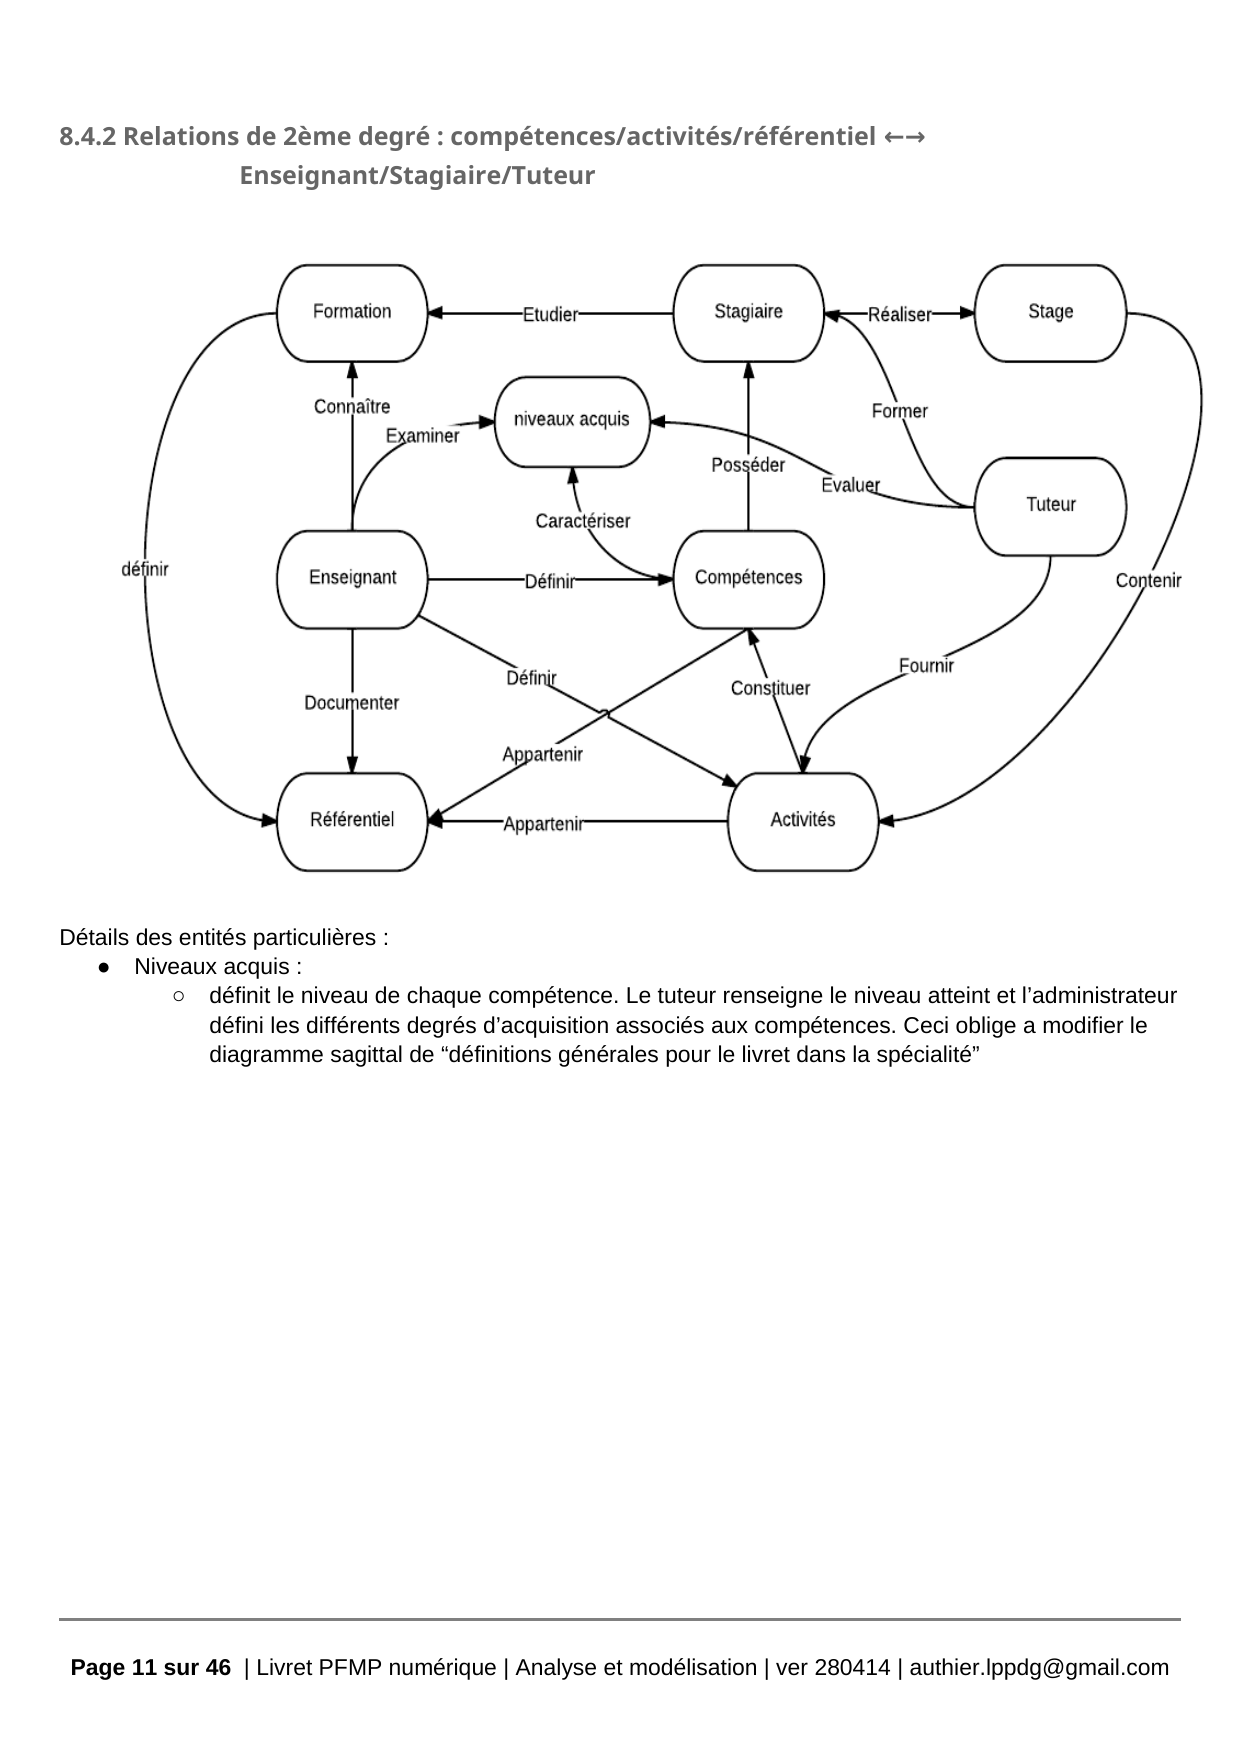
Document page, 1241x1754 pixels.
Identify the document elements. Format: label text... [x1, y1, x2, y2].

picture [62, 220, 1241, 915]
text Détails des entités particulières : [59, 924, 1181, 950]
subtitle 8.4.2 Relations de 2ème degré : compétences/activités/référentiel ←→ Enseignant/Stagiaire/Tuteur [59, 118, 1181, 191]
list définit le niveau de chaque compétence. Le tuteur renseigne le niveau atteint et l’administrateur défini les différents degrés d’acquisition associés aux compétences. Ceci oblige a modifier le diagramme sagittal de “définitions générales pour le livret dans la spécialité” [172, 983, 1181, 1067]
list Niveaux acquis : [97, 954, 1181, 979]
